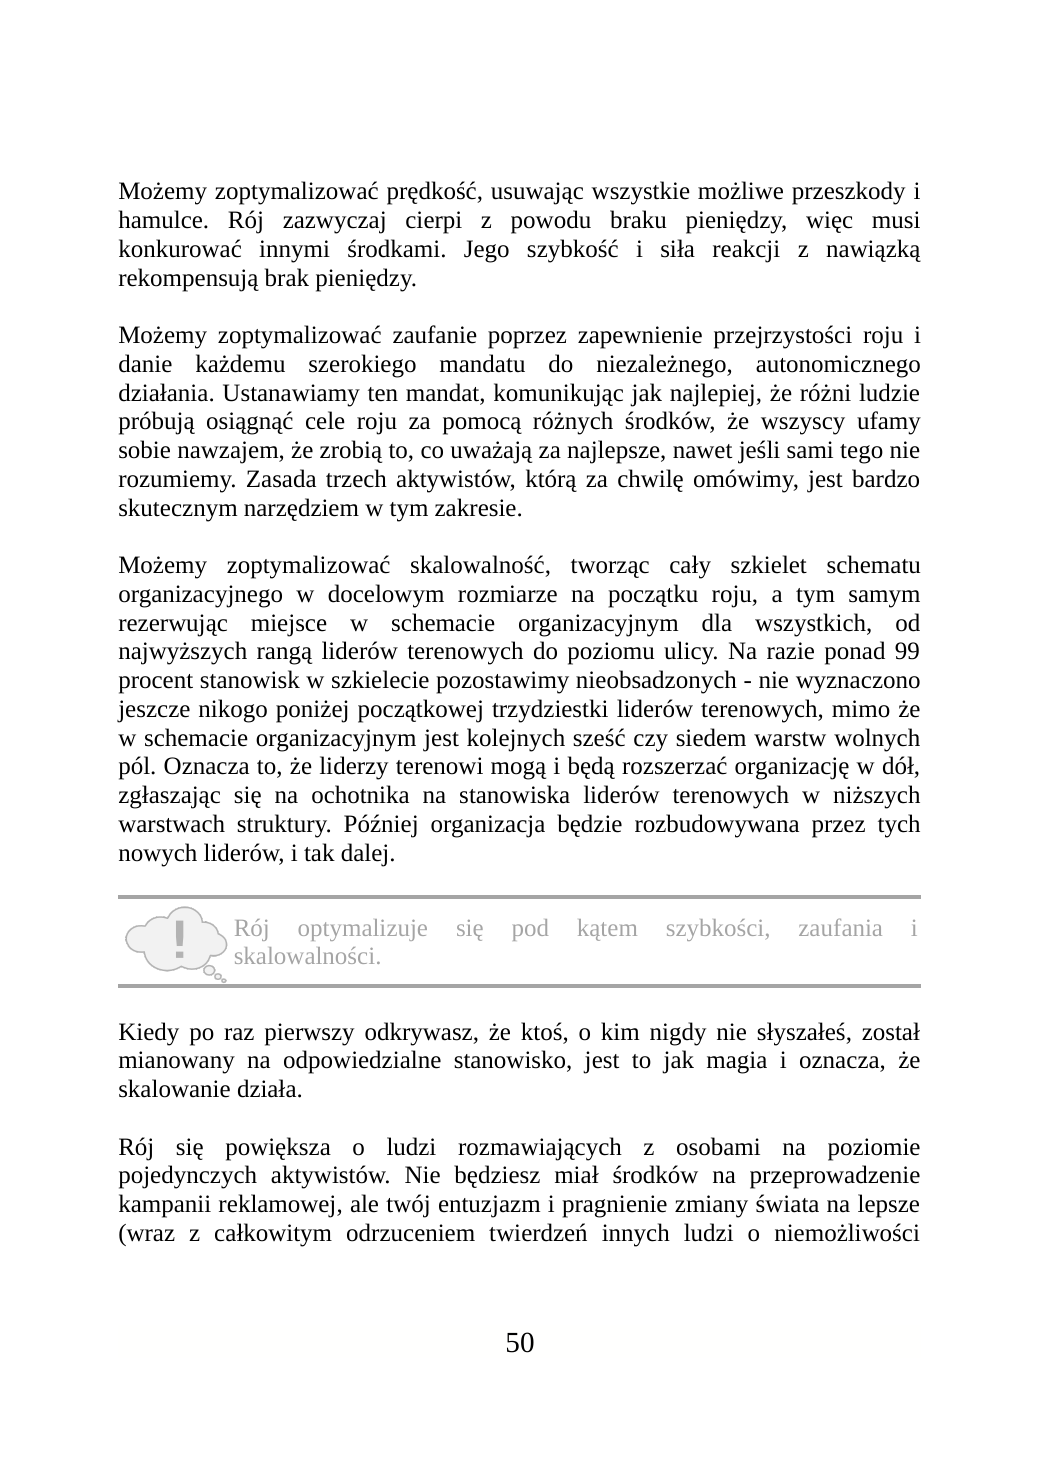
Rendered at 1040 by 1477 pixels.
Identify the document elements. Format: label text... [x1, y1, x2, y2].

table_header Rój optymalizuje się pod kątem szybkości, zaufania i skalowalności. [231, 899, 921, 984]
picture [121, 902, 231, 988]
text Możemy zoptymalizować prędkość, usuwając wszystkie możliwe przeszkody i hamulce. Rój zazwyczaj cierpi z powodu braku pieniędzy, więc musi konkurować innymi środkami. Jego szybkość i siła reakcji z nawiązką rekompensują brak pieniędzy. [118, 176, 921, 291]
text Rój się powiększa o ludzi rozmawiających z osobami na poziomie pojedynczych aktywistów. Nie będziesz miał środków na przeprowadzenie kampanii reklamowej, ale twój entuzjazm i pragnienie zmiany świata na lepsze (wraz z całkowitym odrzuceniem twierdzeń innych ludzi o niemożliwości [118, 1132, 921, 1247]
text Możemy zoptymalizować zaufanie poprzez zapewnienie przejrzystości roju i danie każdemu szerokiego mandatu do niezależnego, autonomicznego działania. Ustanawiamy ten mandat, komunikując jak najlepiej, że różni ludzie próbują osiągnąć cele roju za pomocą różnych środków, że wszyscy ufamy sobie nawzajem, że zrobią to, co uważają za najlepsze, nawet jeśli sami tego nie rozumiemy. Zasada trzech aktywistów, którą za chwilę omówimy, jest bardzo skutecznym narzędziem w tym zakresie. [118, 320, 921, 521]
text Kiedy po raz pierwszy odkrywasz, że ktoś, o kim nigdy nie słyszałeś, został mianowany na odpowiedzialne stanowisko, jest to jak magia i oznacza, że skalowanie działa. [118, 1017, 921, 1103]
table_header [118, 899, 231, 984]
text Możemy zoptymalizować skalowalność, tworząc cały szkielet schematu organizacyjnego w docelowym rozmiarze na początku roju, a tym samym rezerwując miejsce w schemacie organizacyjnym dla wszystkich, od najwyższych rangą liderów terenowych do poziomu ulicy. Na razie ponad 99 procent stanowisk w szkielecie pozostawimy nieobsadzonych - nie wyznaczono jeszcze nikogo poniżej początkowej trzydziestki liderów terenowych, mimo że w schemacie organizacyjnym jest kolejnych sześć czy siedem warstw wolnych pól. Oznacza to, że liderzy terenowi mogą i będą rozszerzać organizację w dół, zgłaszając się na ochotnika na stanowiska liderów terenowych w niższych warstwach struktury. Później organizacja będzie rozbudowywana przez tych nowych liderów, i tak dalej. [118, 550, 921, 866]
